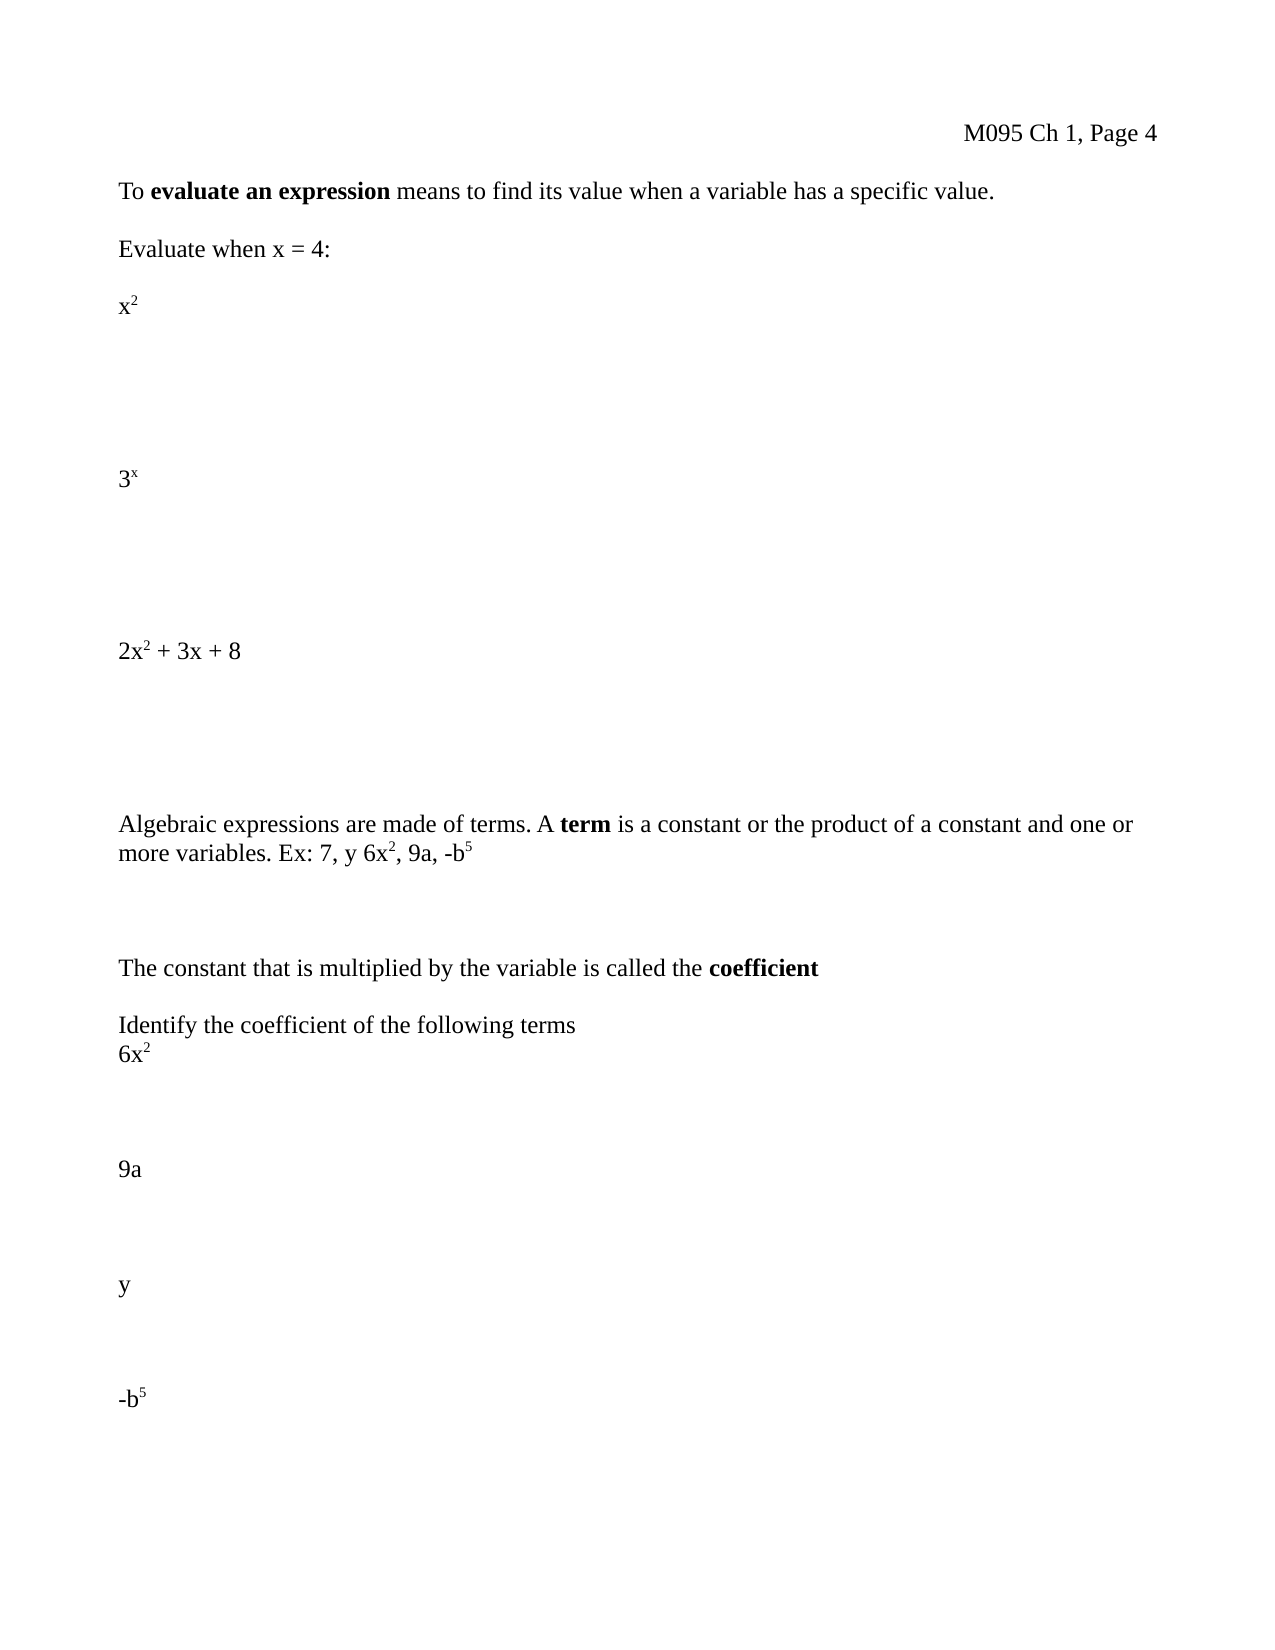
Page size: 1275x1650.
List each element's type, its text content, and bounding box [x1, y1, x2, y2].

text To evaluate an expression means to find its value when a variable has a specific value. [118, 176, 1157, 205]
text Algebraic expressions are made of terms. A term is a constant or the product of a constant and one or more variables. Ex: 7, y 6x2, 9a, -b5 [118, 809, 1157, 866]
text Evaluate when x = 4: [118, 234, 1157, 263]
text The constant that is multiplied by the variable is called the coefficient [118, 953, 1157, 981]
text 2x2 + 3x + 8 [118, 636, 1157, 665]
text 6x2 [118, 1039, 1157, 1068]
text Identify the coefficient of the following terms [118, 1010, 1157, 1039]
text 3x [118, 464, 1157, 493]
text y [118, 1269, 1157, 1298]
text 9a [118, 1154, 1157, 1183]
text x2 [118, 291, 1157, 320]
text -b5 [118, 1384, 1157, 1413]
